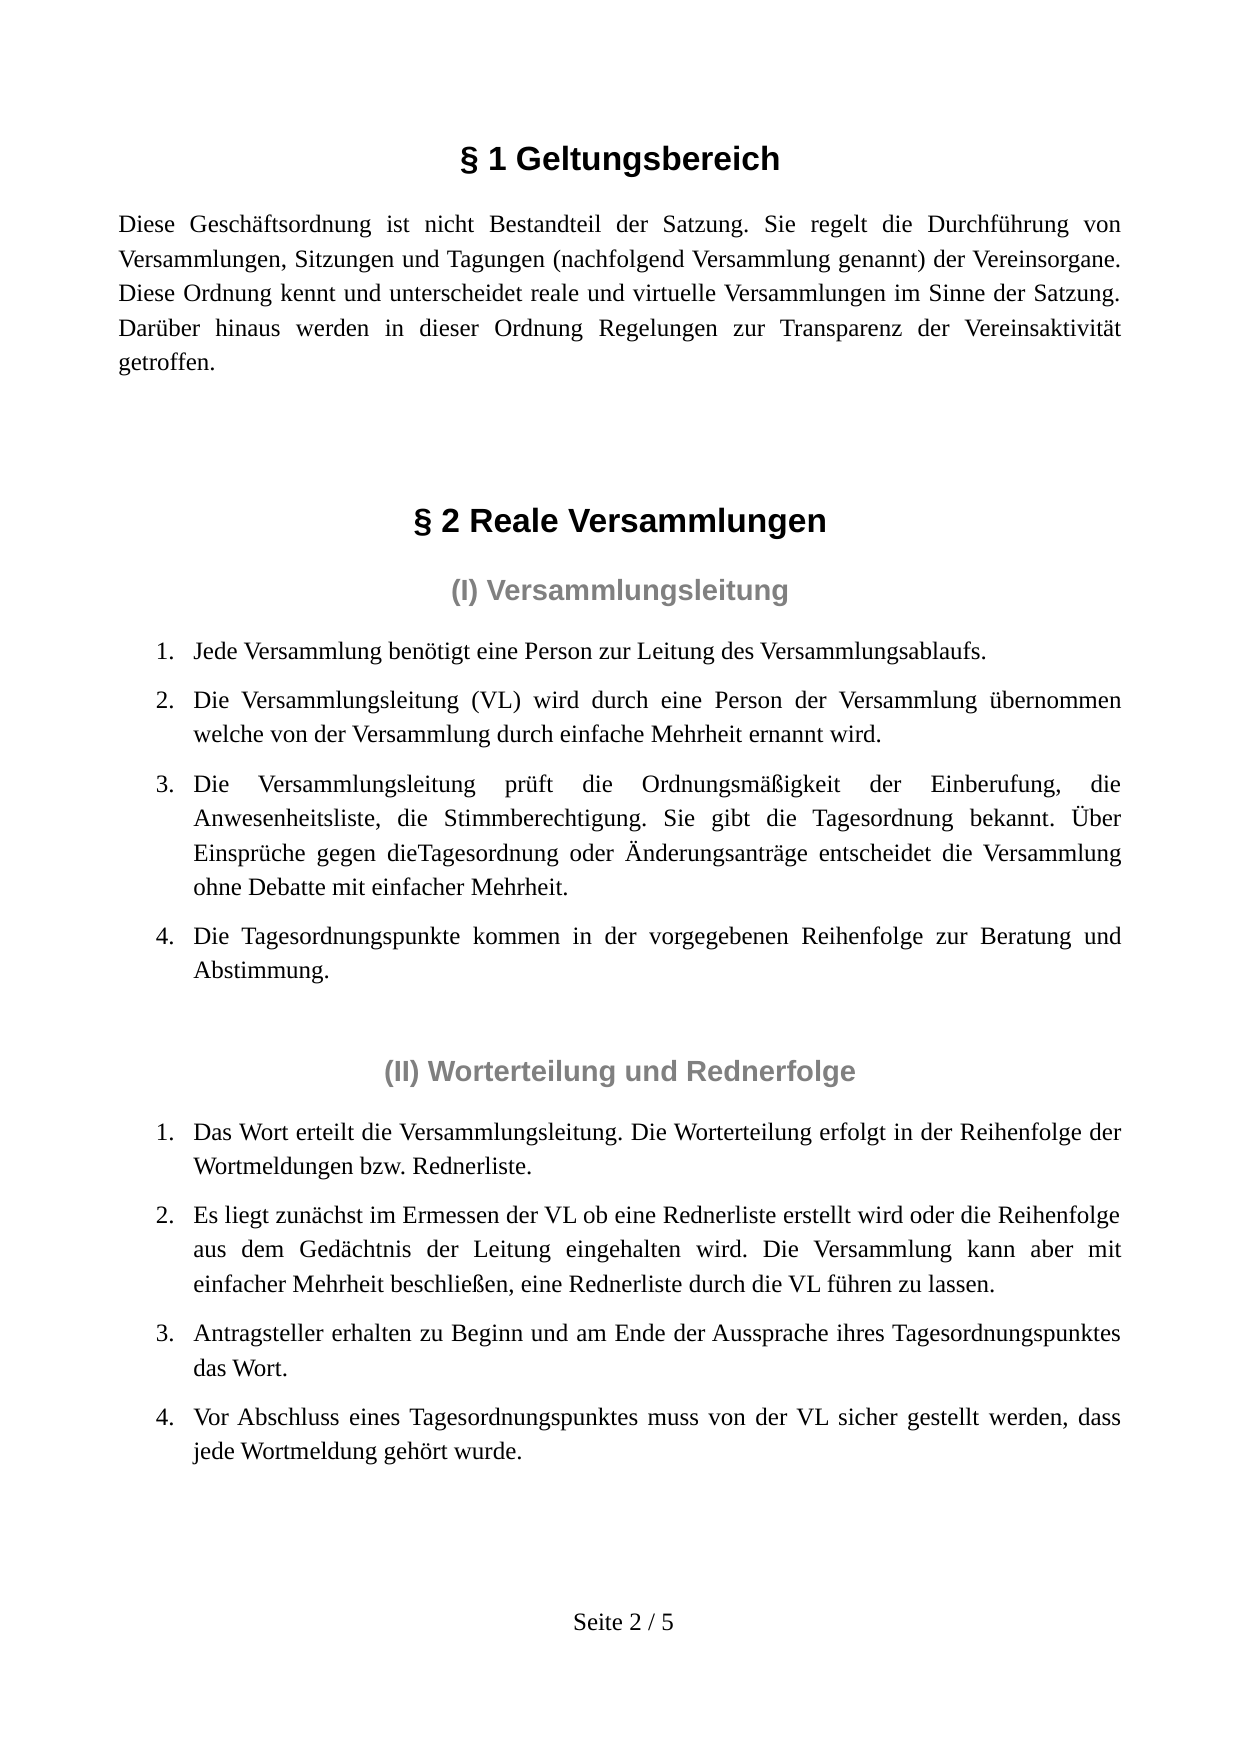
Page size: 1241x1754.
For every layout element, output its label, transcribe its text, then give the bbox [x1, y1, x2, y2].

list Es liegt zunächst im Ermessen der VL ob eine Rednerliste erstellt wird oder die Reihenfolge aus dem Gedächtnis der Leitung eingehalten wird. Die Versammlung kann aber mit einfacher Mehrheit beschließen, eine Rednerliste durch die VL führen zu lassen. [156, 1200, 1122, 1298]
list Die Versammlungsleitung prüft die Ordnungsmäßigkeit der Einberufung, die Anwesenheitsliste, die Stimmberechtigung. Sie gibt die Tagesordnung bekannt. Über Einsprüche gegen dieTagesordnung oder Änderungsanträge entscheidet die Versammlung ohne Debatte mit einfacher Mehrheit. [156, 769, 1122, 901]
text Diese Geschäftsordnung ist nicht Bestandteil der Satzung. Sie regelt die Durchführung von Versammlungen, Sitzungen und Tagungen (nachfolgend Versammlung genannt) der Vereinsorgane. Diese Ordnung kennt und unterscheidet reale und virtuelle Versammlungen im Sinne der Satzung. Darüber hinaus werden in dieser Ordnung Regelungen zur Transparenz der Vereinsaktivität getroffen. [118, 209, 1122, 376]
list Antragsteller erhalten zu Beginn und am Ende der Aussprache ihres Tagesordnungspunktes das Wort. [156, 1318, 1122, 1381]
list Jede Versammlung benötigt eine Person zur Leitung des Versammlungsablaufs. [156, 636, 1122, 665]
subtitle (II) Worterteilung und Rednerfolge [118, 1054, 1122, 1087]
subtitle § 2 Reale Versammlungen [118, 501, 1122, 539]
list Das Wort erteilt die Versammlungsleitung. Die Worterteilung erfolgt in der Reihenfolge der Wortmeldungen bzw. Rednerliste. [156, 1117, 1122, 1180]
subtitle § 1 Geltungsbereich [118, 139, 1122, 178]
list Die Tagesordnungspunkte kommen in der vorgegebenen Reihenfolge zur Beratung und Abstimmung. [156, 921, 1122, 984]
list Vor Abschluss eines Tagesordnungspunktes muss von der VL sicher gestellt werden, dass jede Wortmeldung gehört wurde. [156, 1402, 1122, 1465]
list Die Versammlungsleitung (VL) wird durch eine Person der Versammlung übernommen welche von der Versammlung durch einfache Mehrheit ernannt wird. [156, 685, 1122, 748]
subtitle (I) Versammlungsleitung [118, 573, 1122, 607]
